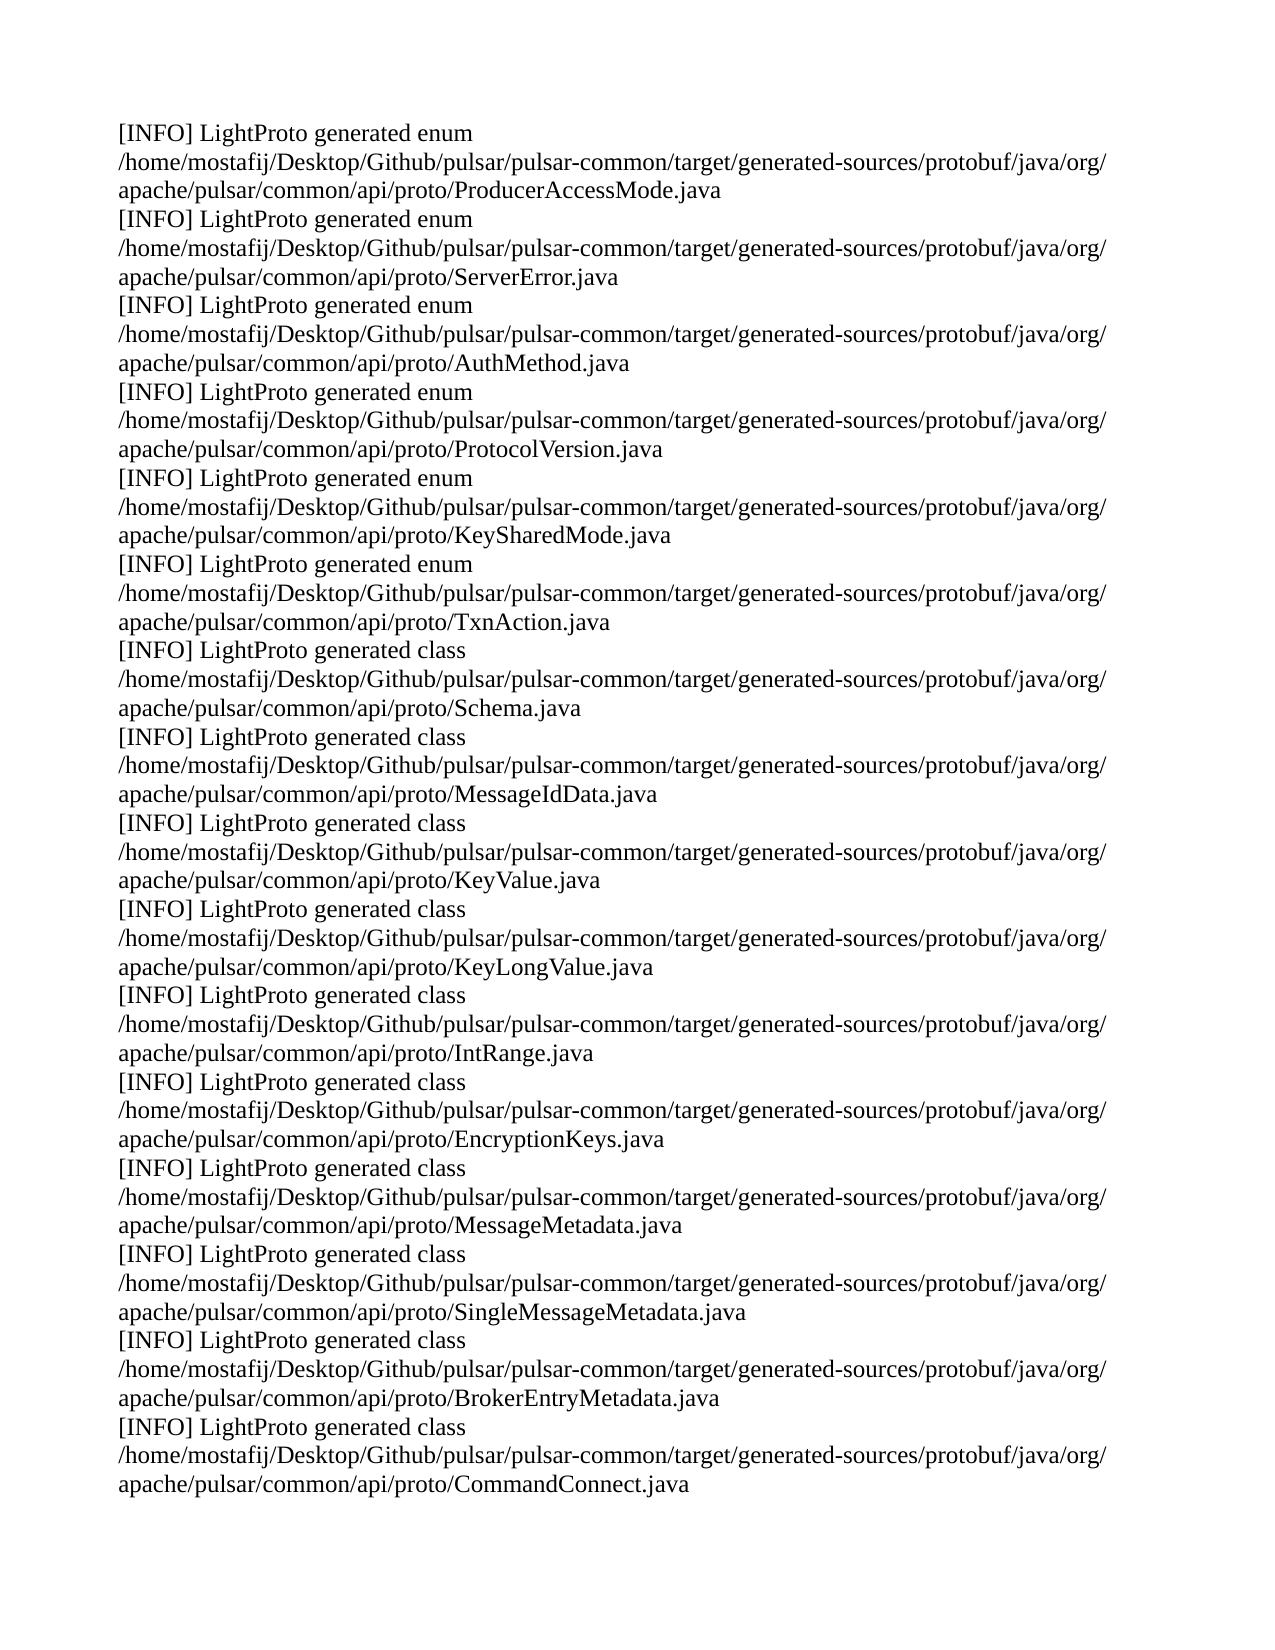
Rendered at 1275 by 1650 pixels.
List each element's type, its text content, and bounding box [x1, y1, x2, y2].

text [INFO] LightProto generated class /home/mostafij/Desktop/Github/pulsar/pulsar-common/target/generated-sources/protobuf/java/org/apache/pulsar/common/api/proto/KeyValue.java [118, 808, 1157, 894]
text [INFO] LightProto generated class /home/mostafij/Desktop/Github/pulsar/pulsar-common/target/generated-sources/protobuf/java/org/apache/pulsar/common/api/proto/MessageIdData.java [118, 722, 1157, 808]
text [INFO] LightProto generated enum /home/mostafij/Desktop/Github/pulsar/pulsar-common/target/generated-sources/protobuf/java/org/apache/pulsar/common/api/proto/ServerError.java [118, 204, 1157, 291]
text [INFO] LightProto generated enum /home/mostafij/Desktop/Github/pulsar/pulsar-common/target/generated-sources/protobuf/java/org/apache/pulsar/common/api/proto/TxnAction.java [118, 549, 1157, 636]
text [INFO] LightProto generated enum /home/mostafij/Desktop/Github/pulsar/pulsar-common/target/generated-sources/protobuf/java/org/apache/pulsar/common/api/proto/ProtocolVersion.java [118, 377, 1157, 463]
text [INFO] LightProto generated class /home/mostafij/Desktop/Github/pulsar/pulsar-common/target/generated-sources/protobuf/java/org/apache/pulsar/common/api/proto/CommandConnect.java [118, 1412, 1157, 1498]
text [INFO] LightProto generated class /home/mostafij/Desktop/Github/pulsar/pulsar-common/target/generated-sources/protobuf/java/org/apache/pulsar/common/api/proto/IntRange.java [118, 981, 1157, 1067]
text [INFO] LightProto generated class /home/mostafij/Desktop/Github/pulsar/pulsar-common/target/generated-sources/protobuf/java/org/apache/pulsar/common/api/proto/SingleMessageMetadata.java [118, 1239, 1157, 1326]
text [INFO] LightProto generated enum /home/mostafij/Desktop/Github/pulsar/pulsar-common/target/generated-sources/protobuf/java/org/apache/pulsar/common/api/proto/KeySharedMode.java [118, 463, 1157, 549]
text [INFO] LightProto generated class /home/mostafij/Desktop/Github/pulsar/pulsar-common/target/generated-sources/protobuf/java/org/apache/pulsar/common/api/proto/MessageMetadata.java [118, 1153, 1157, 1239]
text [INFO] LightProto generated class /home/mostafij/Desktop/Github/pulsar/pulsar-common/target/generated-sources/protobuf/java/org/apache/pulsar/common/api/proto/KeyLongValue.java [118, 894, 1157, 981]
text [INFO] LightProto generated class /home/mostafij/Desktop/Github/pulsar/pulsar-common/target/generated-sources/protobuf/java/org/apache/pulsar/common/api/proto/BrokerEntryMetadata.java [118, 1326, 1157, 1412]
text [INFO] LightProto generated enum /home/mostafij/Desktop/Github/pulsar/pulsar-common/target/generated-sources/protobuf/java/org/apache/pulsar/common/api/proto/ProducerAccessMode.java [118, 118, 1157, 204]
text [INFO] LightProto generated class /home/mostafij/Desktop/Github/pulsar/pulsar-common/target/generated-sources/protobuf/java/org/apache/pulsar/common/api/proto/EncryptionKeys.java [118, 1067, 1157, 1153]
text [INFO] LightProto generated class /home/mostafij/Desktop/Github/pulsar/pulsar-common/target/generated-sources/protobuf/java/org/apache/pulsar/common/api/proto/Schema.java [118, 636, 1157, 722]
text [INFO] LightProto generated enum /home/mostafij/Desktop/Github/pulsar/pulsar-common/target/generated-sources/protobuf/java/org/apache/pulsar/common/api/proto/AuthMethod.java [118, 291, 1157, 377]
